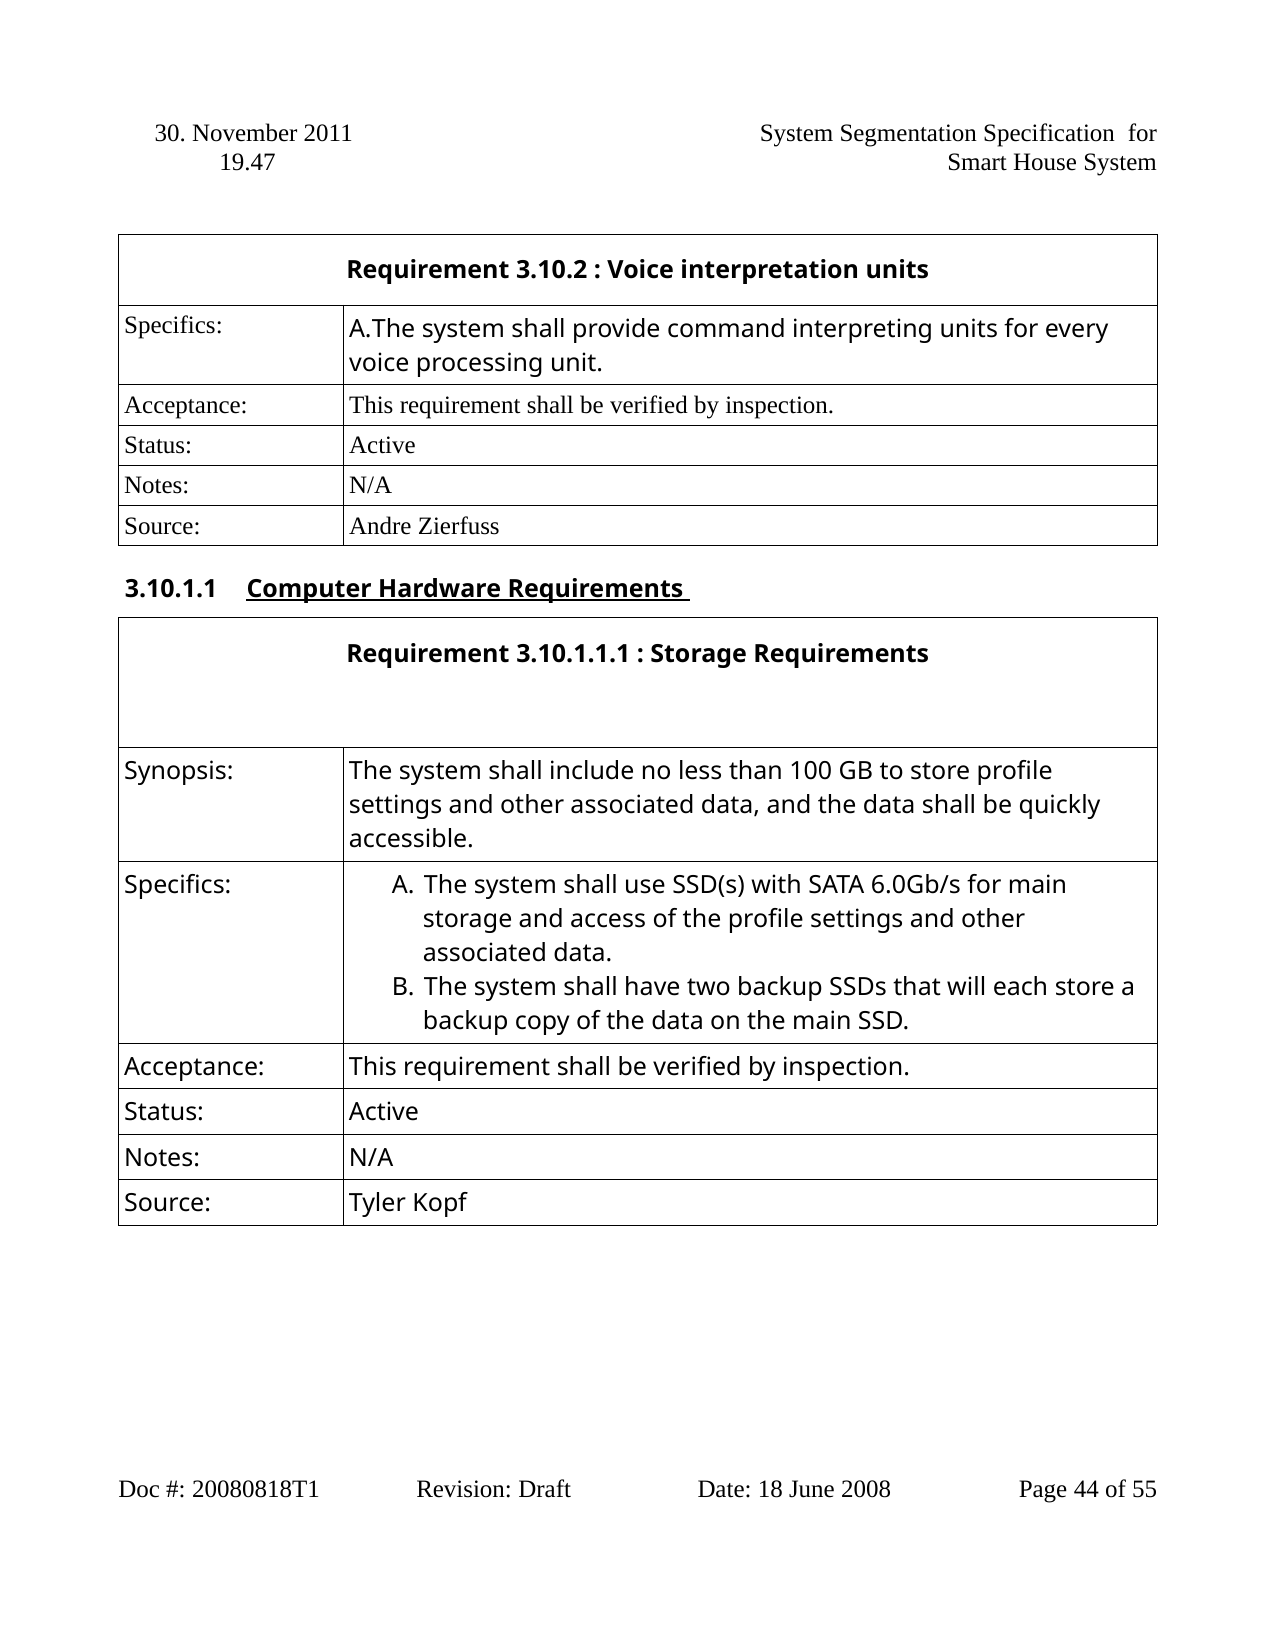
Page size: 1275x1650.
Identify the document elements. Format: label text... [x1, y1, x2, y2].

table_cell This requirement shall be verified by inspection. [344, 1044, 1157, 1088]
table_cell Notes: [119, 1135, 343, 1179]
table_cell Acceptance: [119, 1044, 343, 1088]
table_cell Source: [119, 506, 343, 545]
table_cell The system shall include no less than 100 GB to store profile settings and other associated data, and the data shall be quickly accessible. [344, 748, 1157, 861]
table_cell The system shall provide command interpreting units for every voice processing unit. [344, 306, 1157, 384]
table_cell Status: [119, 426, 343, 465]
table_cell N/A [344, 466, 1157, 505]
table_cell Notes: [119, 466, 343, 505]
table_header Requirement 3.10.1.1.1 : Storage Requirements [119, 618, 1157, 747]
table_cell Specifics: [119, 862, 343, 1042]
table_cell Acceptance: [119, 385, 343, 424]
table_cell This requirement shall be verified by inspection. [344, 385, 1157, 424]
table_cell The system shall use SSD(s) with SATA 6.0Gb/s for main storage and access of the profile settings and other associated data. The system shall have two backup SSDs that will each store a backup copy of the data on the main SSD. [344, 862, 1157, 1042]
subtitle Computer Hardware Requirements [118, 571, 1157, 604]
table_cell Source: [119, 1180, 343, 1225]
table_cell Status: [119, 1089, 343, 1134]
table_cell Active [344, 1089, 1157, 1134]
table_cell Tyler Kopf [344, 1180, 1157, 1225]
table_cell Specifics: [119, 306, 343, 384]
table_cell Synopsis: [119, 748, 343, 861]
table_cell N/A [344, 1135, 1157, 1179]
table_header Requirement 3.10.2 : Voice interpretation units [119, 235, 1157, 304]
table_cell Andre Zierfuss [344, 506, 1157, 545]
table_cell Active [344, 426, 1157, 465]
